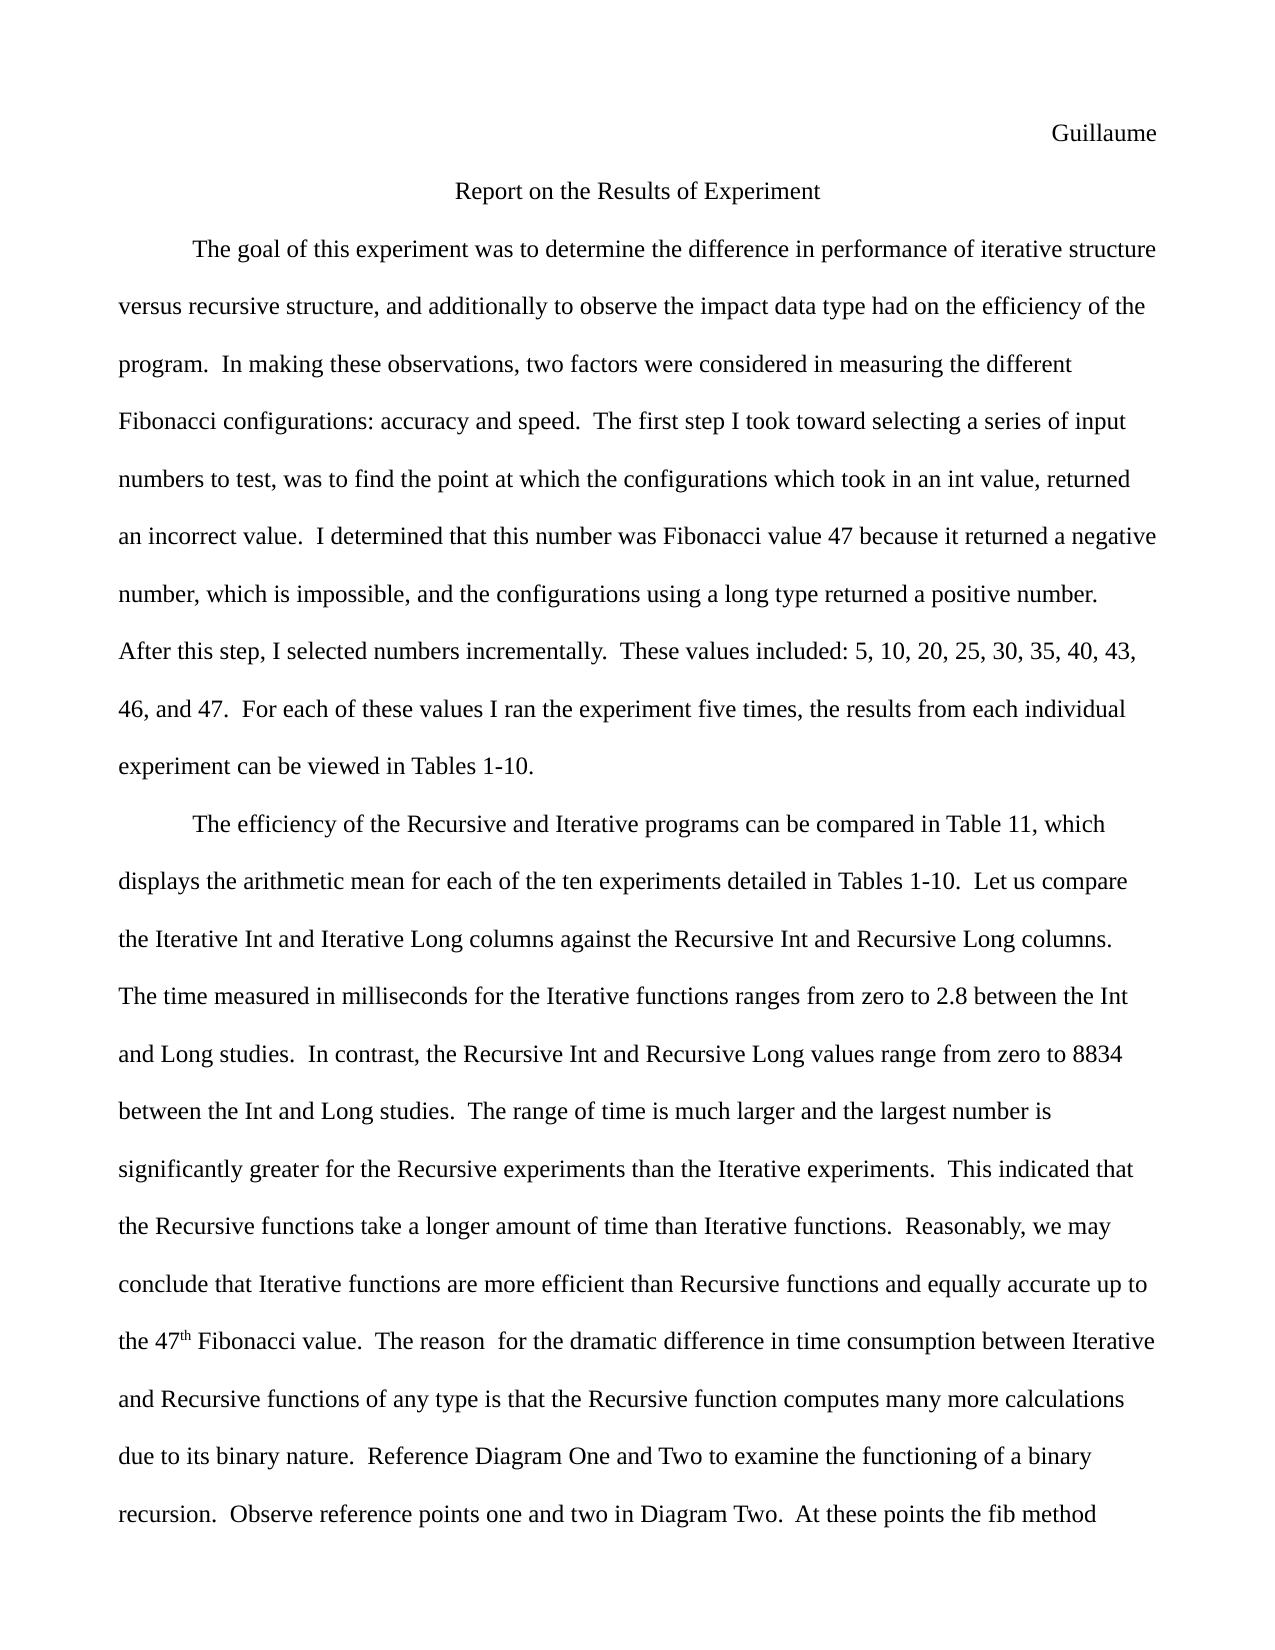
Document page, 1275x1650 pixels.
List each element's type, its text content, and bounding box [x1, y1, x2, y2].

text Report on the Results of Experiment [118, 176, 1157, 205]
text The goal of this experiment was to determine the difference in performance of iterative structure versus recursive structure, and additionally to observe the impact data type had on the efficiency of the program. In making these observations, two factors were considered in measuring the different Fibonacci configurations: accuracy and speed. The first step I took toward selecting a series of input numbers to test, was to find the point at which the configurations which took in an int value, returned an incorrect value. I determined that this number was Fibonacci value 47 because it returned a negative number, which is impossible, and the configurations using a long type returned a positive number. After this step, I selected numbers incrementally. These values included: 5, 10, 20, 25, 30, 35, 40, 43, 46, and 47. For each of these values I ran the experiment five times, the results from each individual experiment can be viewed in Tables 1-10. [118, 234, 1157, 780]
text The efficiency of the Recursive and Iterative programs can be compared in Table 11, which displays the arithmetic mean for each of the ten experiments detailed in Tables 1-10. Let us compare the Iterative Int and Iterative Long columns against the Recursive Int and Recursive Long columns. The time measured in milliseconds for the Iterative functions ranges from zero to 2.8 between the Int and Long studies. In contrast, the Recursive Int and Recursive Long values range from zero to 8834 between the Int and Long studies. The range of time is much larger and the largest number is significantly greater for the Recursive experiments than the Iterative experiments. This indicated that the Recursive functions take a longer amount of time than Iterative functions. Reasonably, we may conclude that Iterative functions are more efficient than Recursive functions and equally accurate up to the 47th Fibonacci value. The reason for the dramatic difference in time consumption between Iterative and Recursive functions of any type is that the Recursive function computes many more calculations due to its binary nature. Reference Diagram One and Two to examine the functioning of a binary recursion. Observe reference points one and two in Diagram Two. At these points the fib method [118, 809, 1157, 1528]
